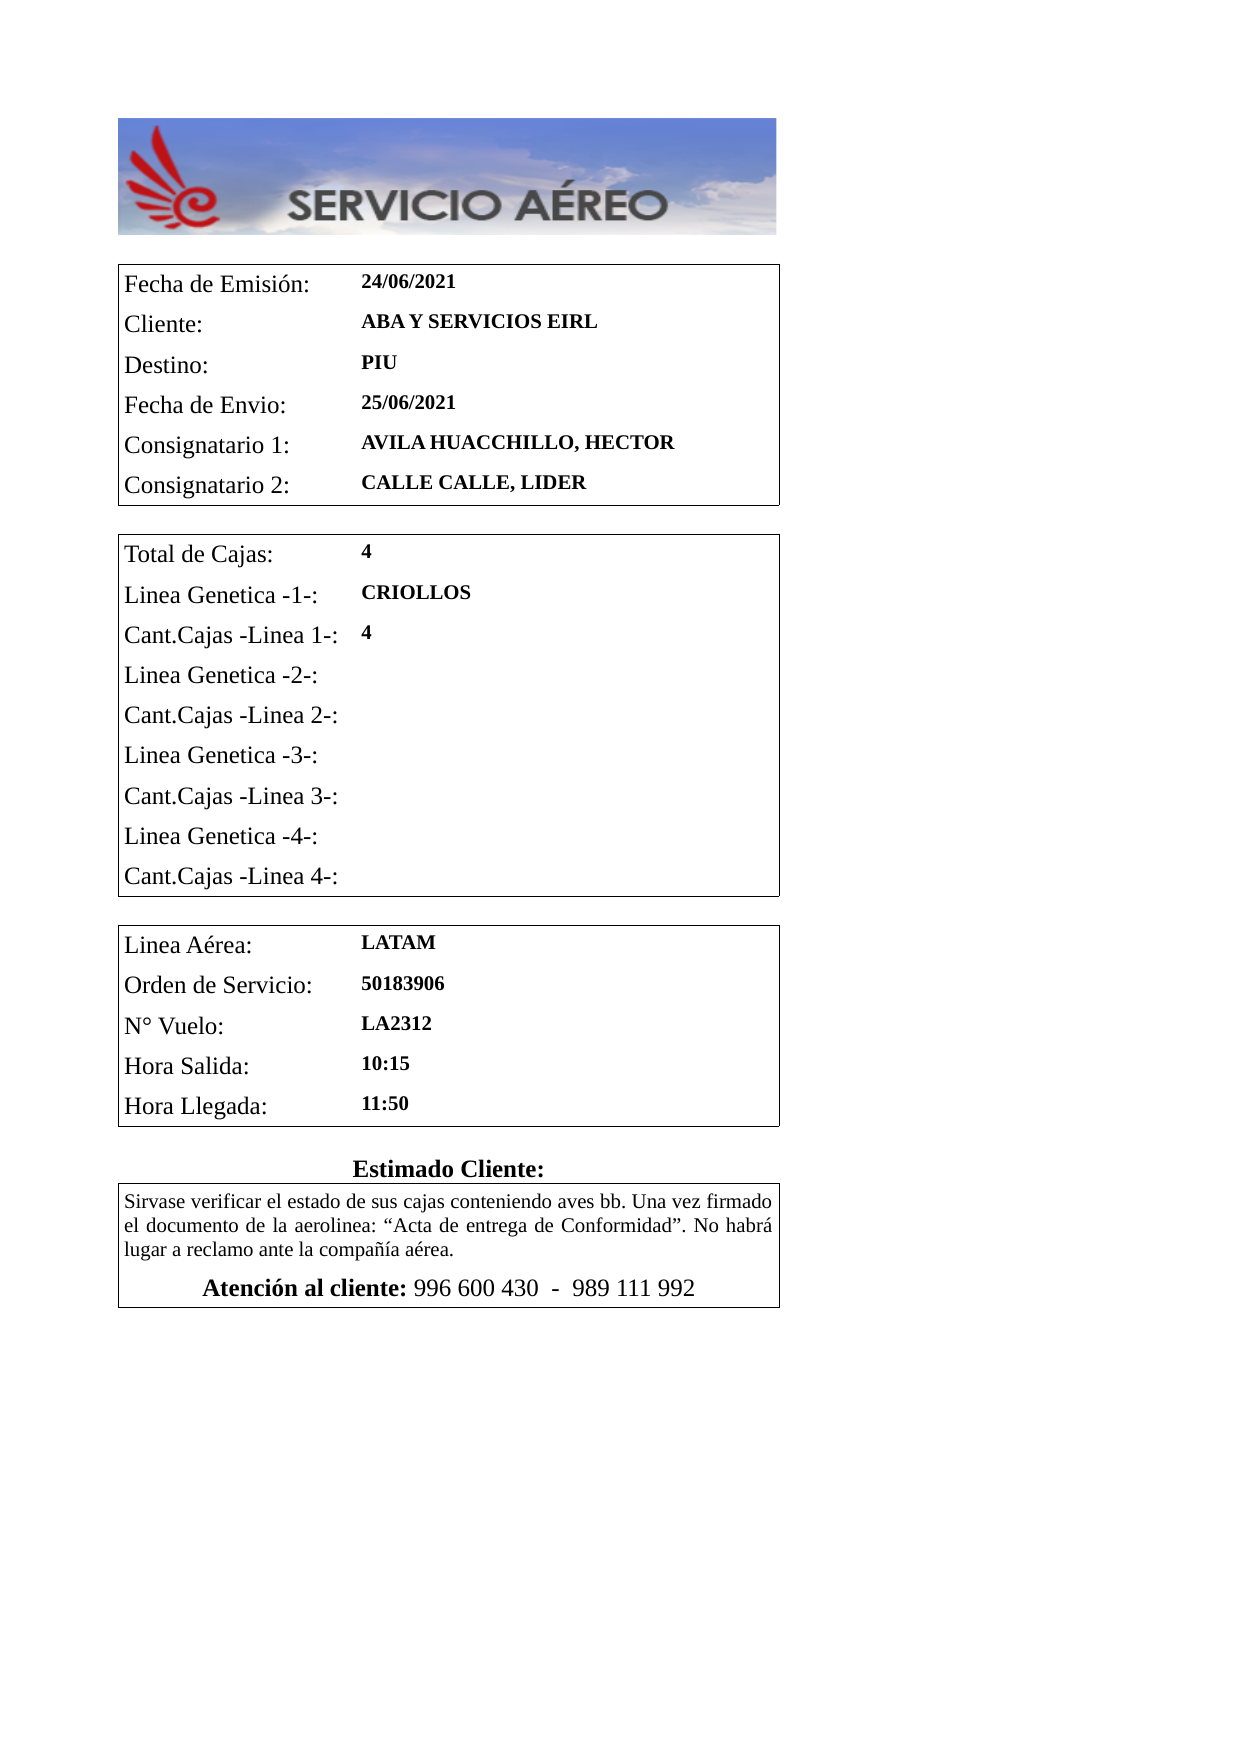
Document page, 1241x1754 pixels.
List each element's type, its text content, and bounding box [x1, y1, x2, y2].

table_cell [118, 506, 356, 534]
table_cell Cliente: [119, 304, 356, 344]
table_cell Total de Cajas: [119, 535, 356, 574]
table_cell Estimado Cliente: [118, 1127, 779, 1183]
table_cell 10:15 [356, 1045, 779, 1085]
table_cell [118, 897, 356, 924]
table_cell Cant.Cajas -Linea 4-: [119, 855, 356, 896]
table_cell [356, 506, 779, 534]
table_cell LA2312 [356, 1005, 779, 1045]
table_header 24/06/2021 [356, 265, 779, 304]
table_cell Orden de Servicio: [119, 965, 356, 1005]
table_cell [356, 815, 779, 855]
table_cell Atención al cliente: 996 600 430 - 989 111 992 [119, 1267, 779, 1307]
table_cell Destino: [119, 344, 356, 384]
table_cell 50183906 [356, 965, 779, 1005]
table_cell Sirvase verificar el estado de sus cajas conteniendo aves bb. Una vez firmado el documento de la aerolinea: “Acta de entrega de Conformidad”. No habrá lugar a reclamo ante la compañía aérea. [119, 1184, 779, 1267]
table_cell [356, 775, 779, 815]
table_cell [356, 735, 779, 775]
table_cell Hora Salida: [119, 1045, 356, 1085]
table_cell 25/06/2021 [356, 384, 779, 424]
table_cell [356, 855, 779, 896]
table_cell CRIOLLOS [356, 574, 779, 614]
table_cell Linea Aérea: [119, 926, 356, 965]
table_cell Linea Genetica -4-: [119, 815, 356, 855]
table_cell Cant.Cajas -Linea 1-: [119, 614, 356, 654]
table_cell 4 [356, 614, 779, 654]
picture [118, 118, 777, 235]
table_cell ABA Y SERVICIOS EIRL [356, 304, 779, 344]
table_cell 11:50 [356, 1085, 779, 1126]
table_cell Linea Genetica -3-: [119, 735, 356, 775]
table_cell [356, 654, 779, 694]
table_header Fecha de Emisión: [119, 265, 356, 304]
table_cell Linea Genetica -1-: [119, 574, 356, 614]
table_cell Linea Genetica -2-: [119, 654, 356, 694]
table_cell [356, 695, 779, 735]
table_cell 4 [356, 535, 779, 574]
table_cell AVILA HUACCHILLO, HECTOR [356, 424, 779, 464]
table_cell [356, 897, 779, 924]
table_cell PIU [356, 344, 779, 384]
table_cell LATAM [356, 926, 779, 965]
table_cell N° Vuelo: [119, 1005, 356, 1045]
table_cell Consignatario 2: [119, 465, 356, 505]
table_cell Hora Llegada: [119, 1085, 356, 1126]
table_cell CALLE CALLE, LIDER [356, 465, 779, 505]
table_cell Cant.Cajas -Linea 2-: [119, 695, 356, 735]
table_cell Fecha de Envio: [119, 384, 356, 424]
table_cell Cant.Cajas -Linea 3-: [119, 775, 356, 815]
table_cell Consignatario 1: [119, 424, 356, 464]
